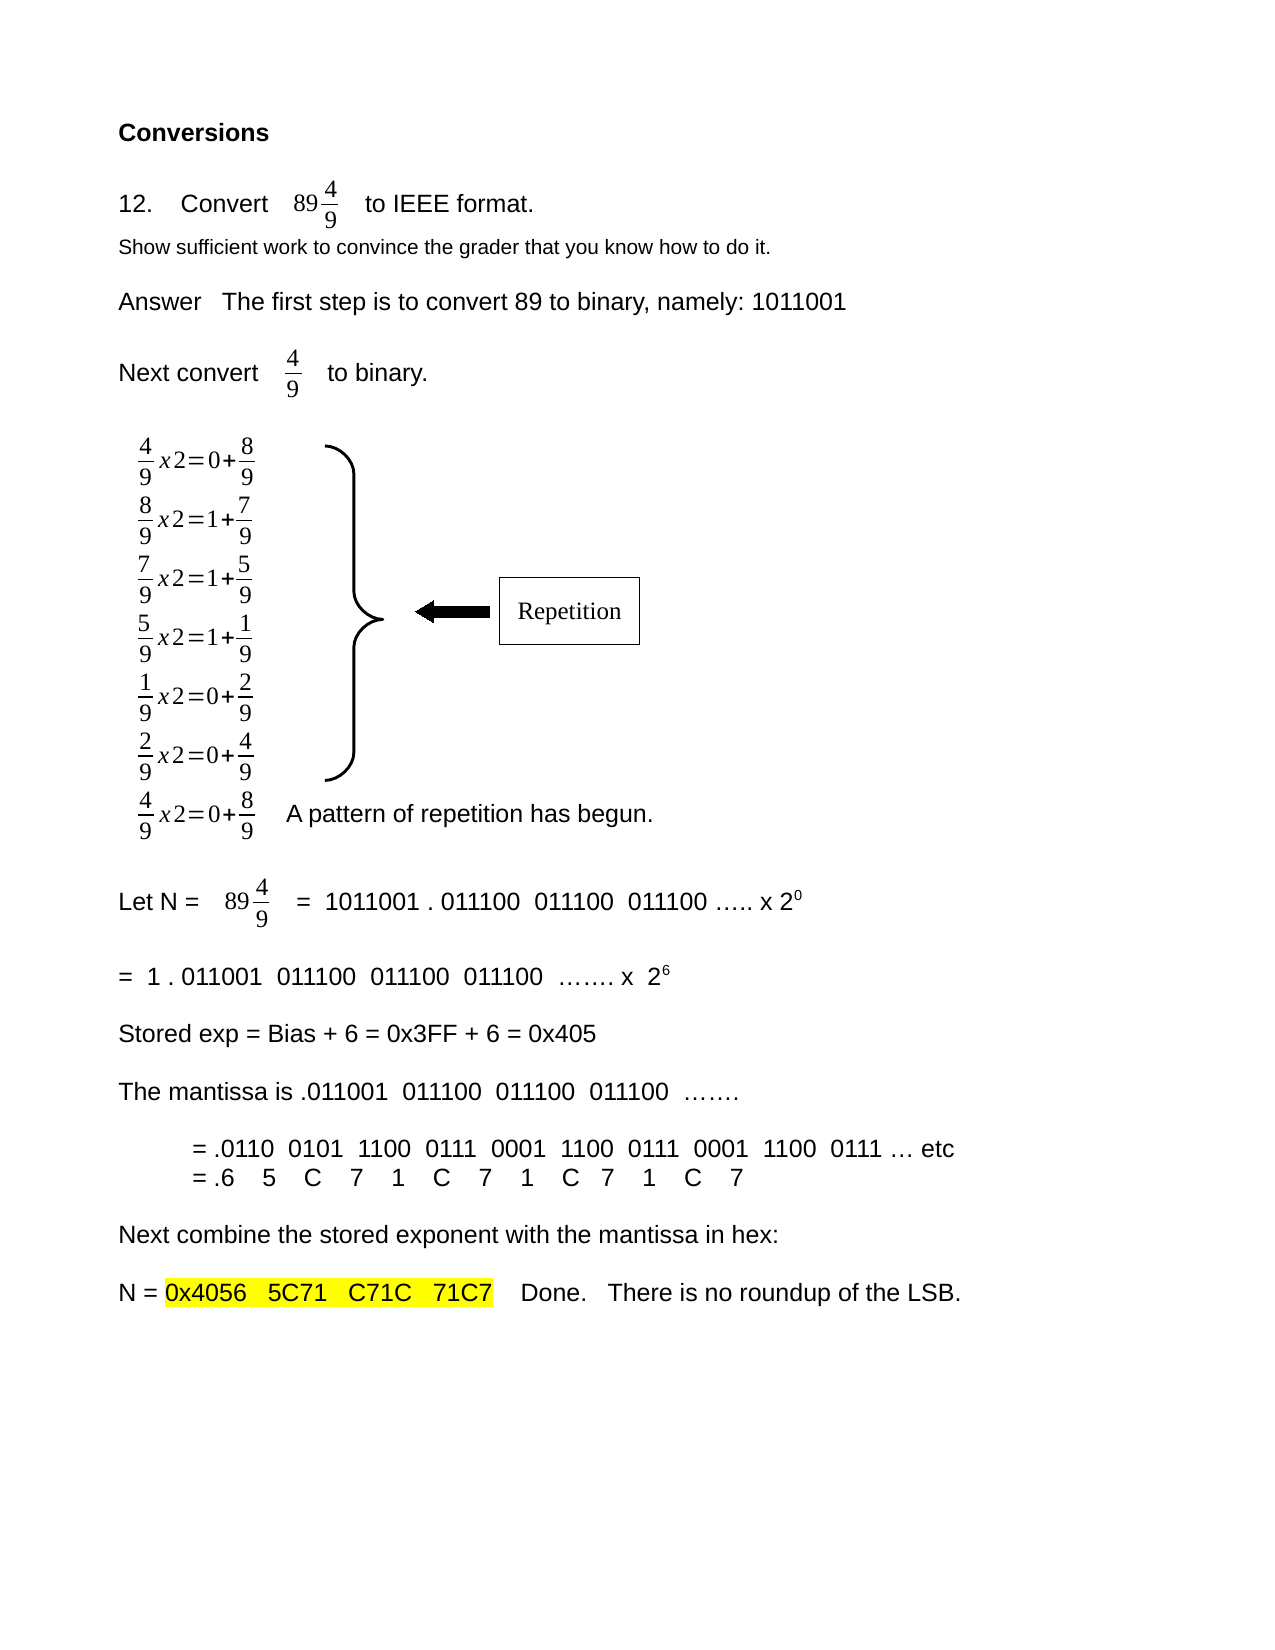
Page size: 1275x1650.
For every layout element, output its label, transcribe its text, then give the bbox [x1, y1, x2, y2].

text N = 0x4056 5C71 C71C 71C7 Done. There is no roundup of the LSB. [118, 1278, 1157, 1307]
text 12. Convert to IEEE format. [118, 176, 1157, 234]
text Next convert to binary. [118, 345, 1157, 404]
text Show sufficient work to convince the grader that you know how to do it. [118, 234, 1157, 258]
text Let N = = 1011001 . 011100 011100 011100 ….. x 20 [118, 874, 1157, 933]
text Stored exp = Bias + 6 = 0x3FF + 6 = 0x405 [118, 1019, 1157, 1048]
text = 1 . 011001 011100 011100 011100 ……. x 26 [118, 962, 1157, 990]
text Next combine the stored exponent with the mantissa in hex: [118, 1220, 1157, 1249]
text Answer The first step is to convert 89 to binary, namely: 1011001 [118, 287, 1157, 316]
text The mantissa is .011001 011100 011100 011100 ……. [118, 1077, 1157, 1105]
text Conversions [118, 118, 1157, 147]
text = .6 5 C 7 1 C 7 1 C 7 1 C 7 [118, 1163, 1157, 1192]
text A pattern of repetition has begun. [118, 786, 1157, 845]
text = .0110 0101 1100 0111 0001 1100 0111 0001 1100 0111 … etc [118, 1134, 1157, 1163]
